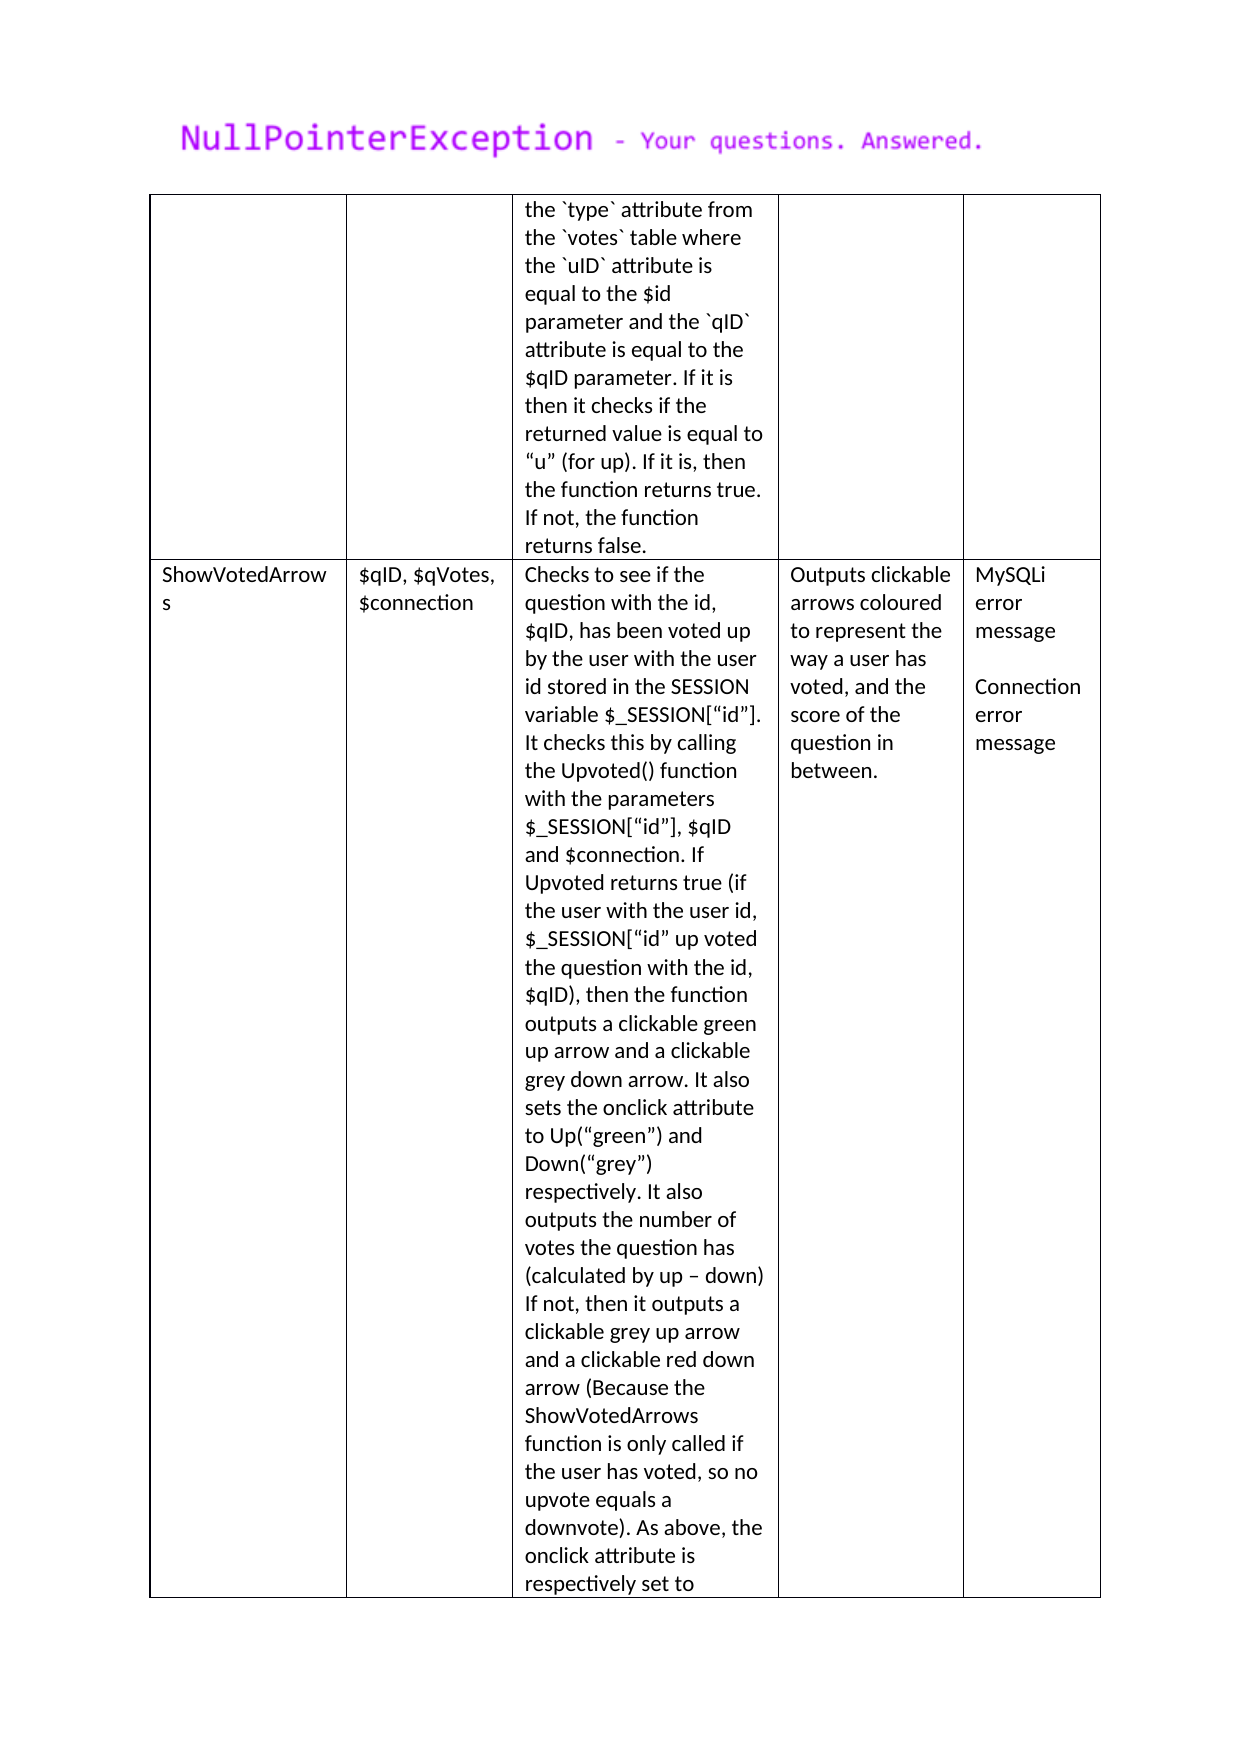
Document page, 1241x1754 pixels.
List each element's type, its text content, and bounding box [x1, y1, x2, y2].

table_cell [347, 195, 512, 559]
table_cell [964, 195, 1100, 559]
table_cell Checks to see if the question with the id, $qID, has been voted up by the user with the user id stored in the SESSION variable $_SESSION[“id”]. It checks this by calling the Upvoted() function with the parameters $_SESSION[“id”], $qID and $connection. If Upvoted returns true (if the user with the user id, $_SESSION[“id” up voted the question with the id, $qID), then the function outputs a clickable green up arrow and a clickable grey down arrow. It also sets the onclick attribute to Up(“green”) and Down(“grey”) respectively. It also outputs the number of votes the question has (calculated by up – down) If not, then it outputs a clickable grey up arrow and a clickable red down arrow (Because the ShowVotedArrows function is only called if the user has voted, so no upvote equals a downvote). As above, the onclick attribute is respectively set to [513, 560, 778, 1597]
table_cell [779, 195, 963, 559]
table_cell Outputs clickable arrows coloured to represent the way a user has voted, and the score of the question in between. [779, 560, 963, 1597]
table_cell $qID, $qVotes, $connection [347, 560, 512, 1597]
table_cell the `type` attribute from the `votes` table where the `uID` attribute is equal to the $id parameter and the `qID` attribute is equal to the $qID parameter. If it is then it checks if the returned value is equal to “u” (for up). If it is, then the function returns true. If not, the function returns false. [513, 195, 778, 559]
table_cell ShowVotedArrows [151, 560, 346, 1597]
picture [150, 73, 1091, 194]
table_cell MySQLi error message Connection error message [964, 560, 1100, 1597]
table_cell [151, 195, 346, 559]
